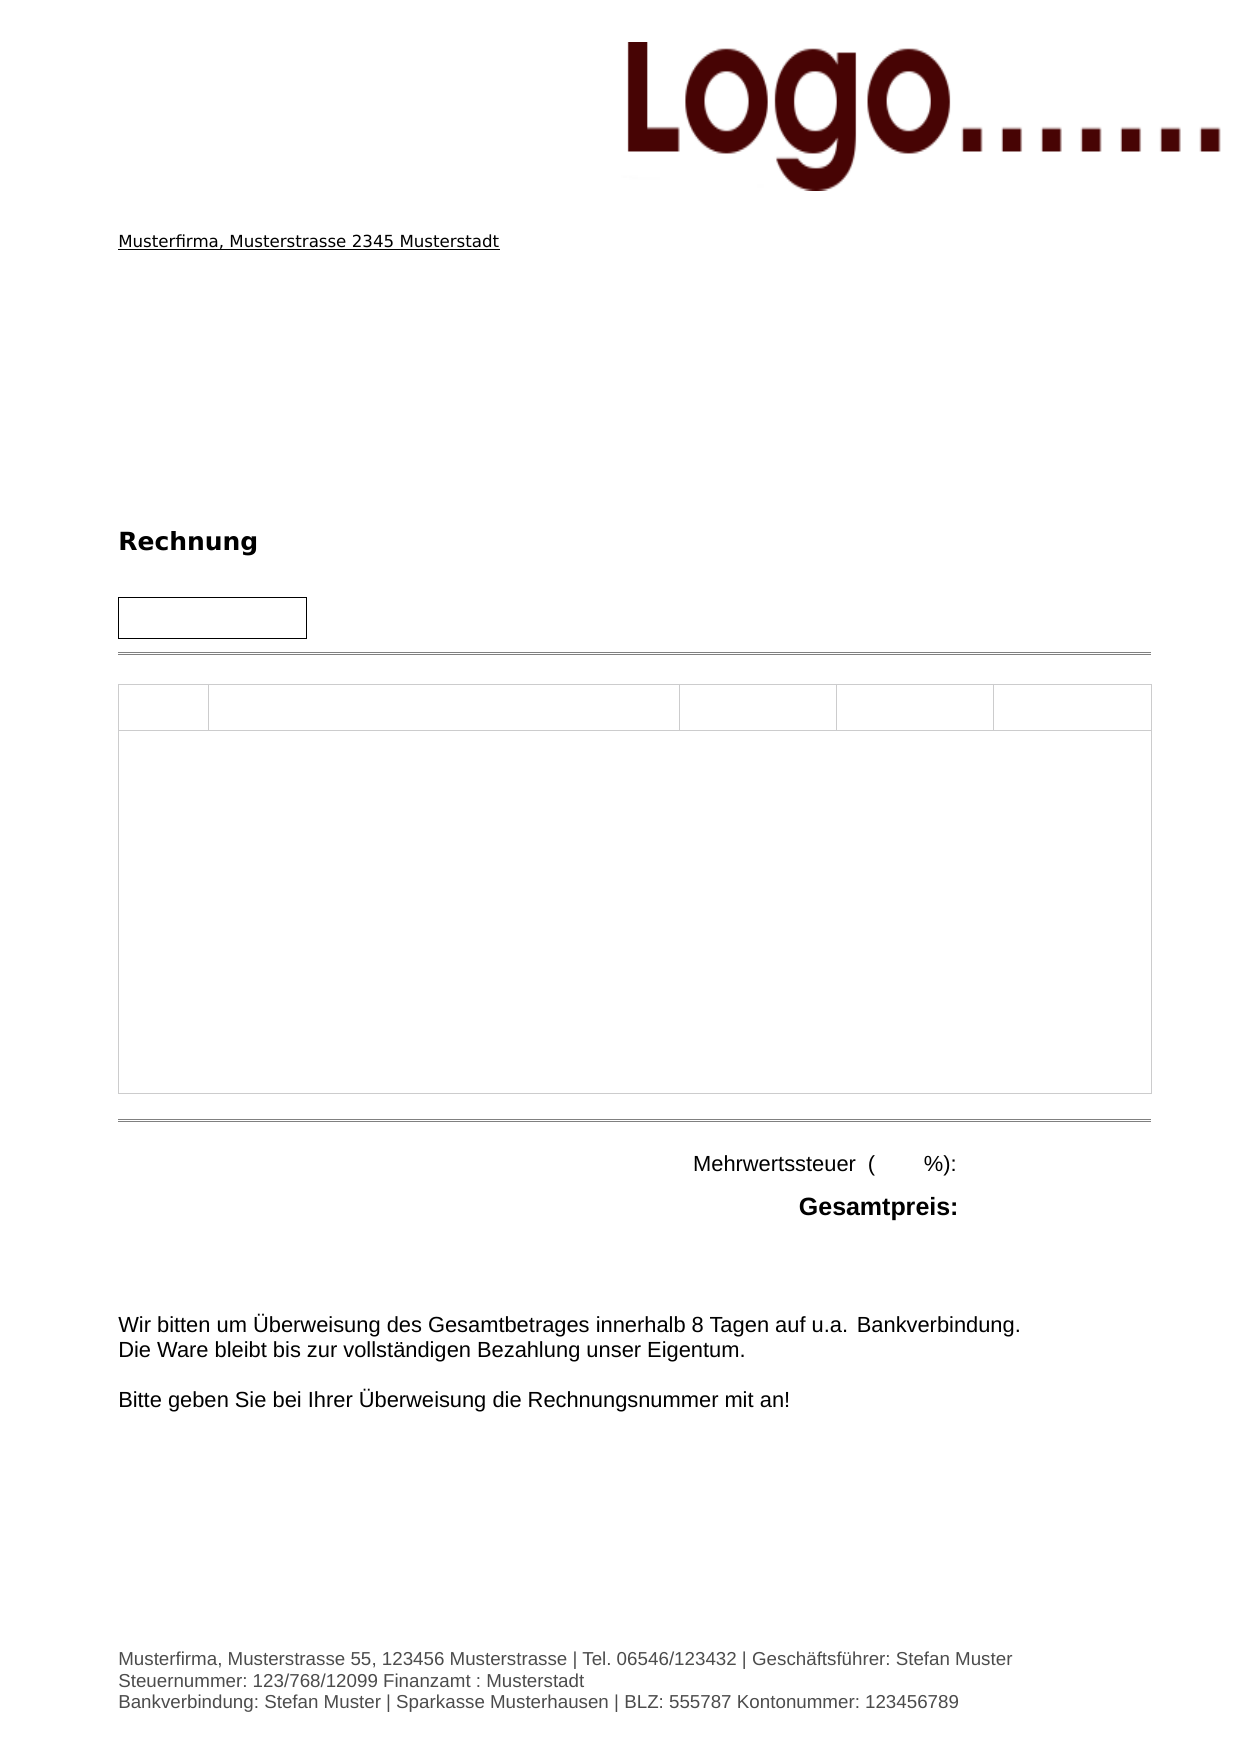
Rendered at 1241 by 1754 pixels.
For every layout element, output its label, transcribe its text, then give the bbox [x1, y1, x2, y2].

table_cell [118, 655, 1151, 684]
table_cell [993, 343, 1151, 383]
table_cell [490, 343, 993, 383]
table_cell [118, 638, 1151, 652]
table_cell Gesamtpreis: [118, 1191, 993, 1225]
picture [621, 42, 1241, 191]
table_cell [118, 383, 993, 412]
table_cell [635, 597, 991, 638]
table_cell [680, 685, 836, 730]
table_cell [209, 685, 679, 730]
table_cell Mehrwertssteuer ( %): [118, 1150, 993, 1191]
table_cell [993, 261, 1151, 302]
table_cell [993, 1191, 1151, 1225]
table_header Musterfirma, Musterstrasse 2345 Musterstadt [118, 232, 993, 261]
table_header [993, 232, 1151, 261]
table_cell [119, 731, 1151, 1093]
table_cell [993, 383, 1151, 412]
text Wir bitten um Überweisung des Gesamtbetrages innerhalb 8 Tagen auf u.a. Bankverbindung. [118, 1311, 1152, 1337]
table_cell [490, 261, 993, 302]
table_cell [994, 685, 1151, 730]
table_cell [118, 1122, 1151, 1150]
table_cell Rechnung [118, 412, 1151, 597]
table_cell [118, 1094, 1151, 1119]
table_cell [490, 302, 993, 342]
text Die Ware bleibt bis zur vollständigen Bezahlung unser Eigentum. [118, 1337, 1152, 1362]
text Bitte geben Sie bei Ihrer Überweisung die Rechnungsnummer mit an! [118, 1387, 1152, 1412]
table_cell [837, 685, 993, 730]
table_cell [307, 597, 634, 638]
table_cell [993, 1150, 1151, 1191]
table_cell [993, 302, 1151, 342]
